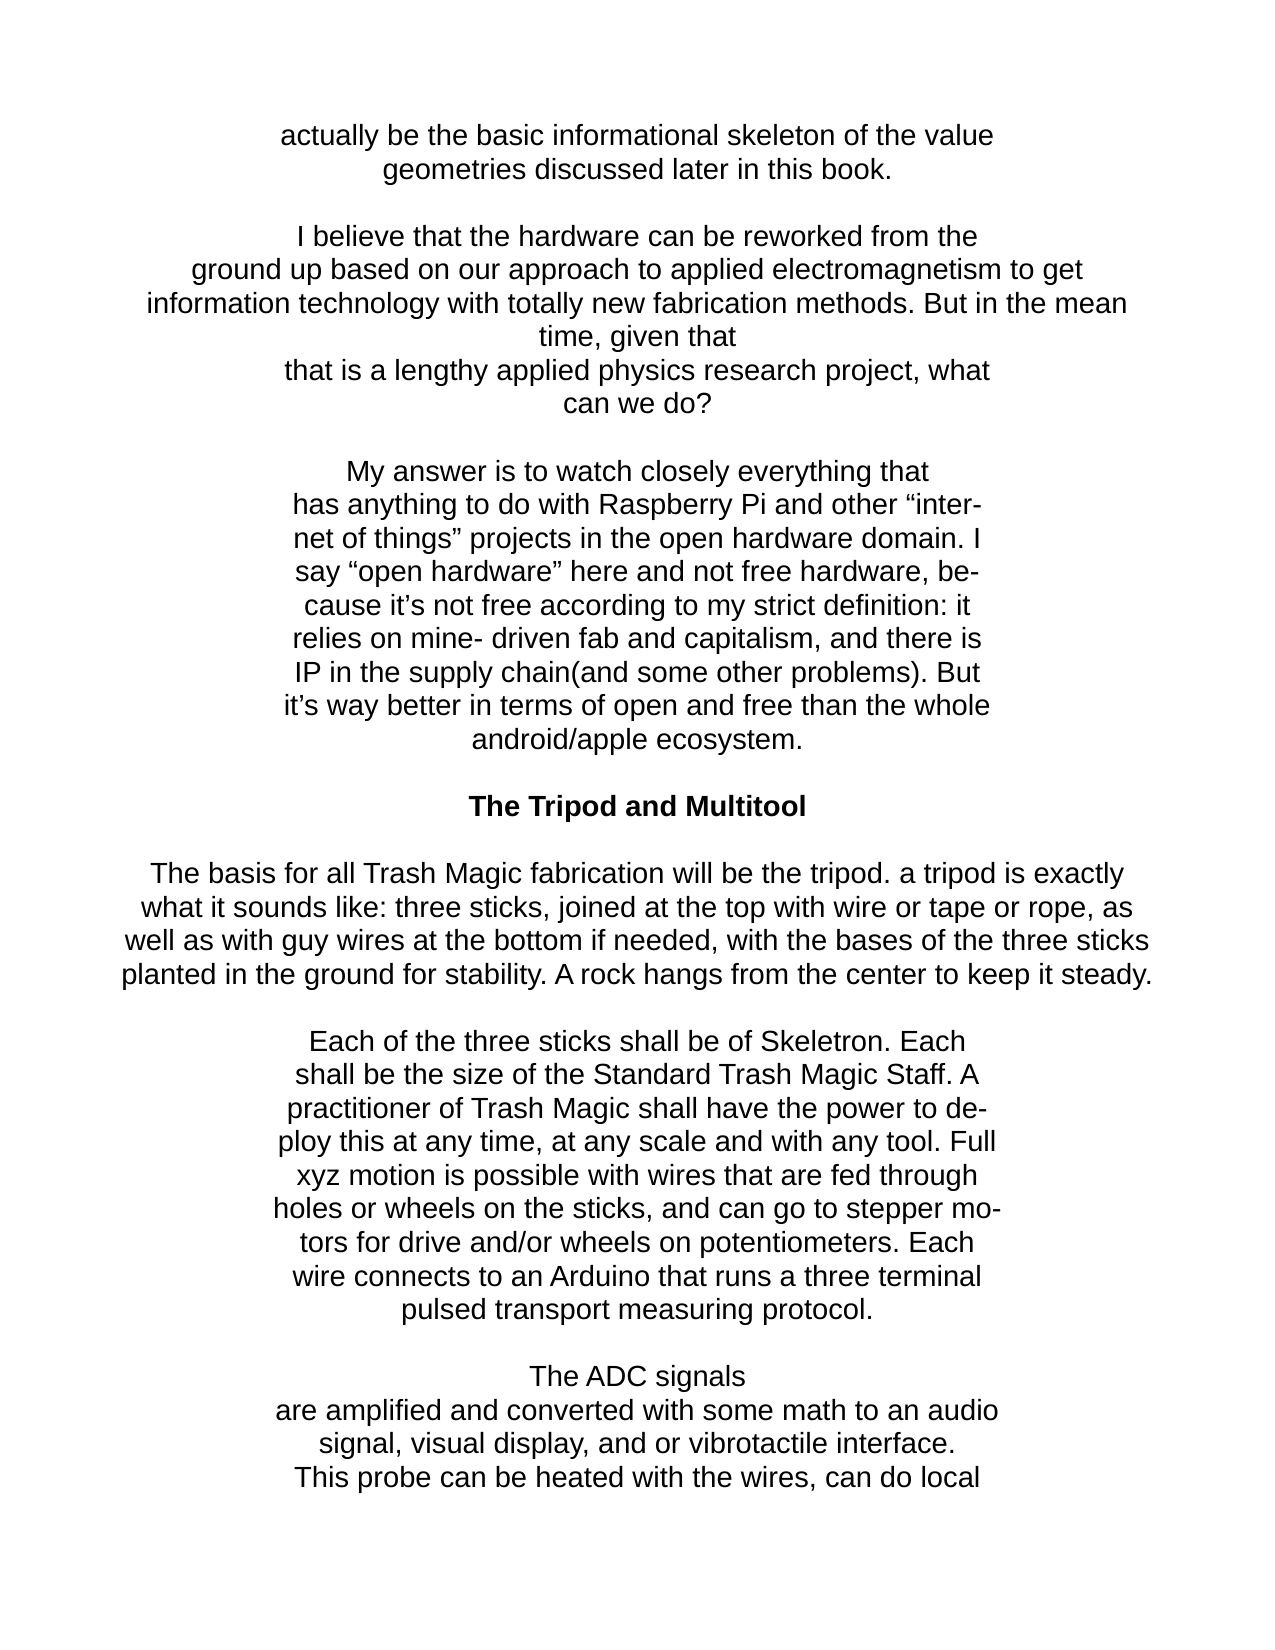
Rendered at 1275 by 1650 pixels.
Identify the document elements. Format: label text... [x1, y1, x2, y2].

text android/apple ecosystem. [118, 722, 1157, 755]
text ploy this at any time, at any scale and with any tool. Full [118, 1124, 1157, 1158]
text ground up based on our approach to applied electromagnetism to get information technology with totally new fabrication methods. But in the mean time, given that [118, 252, 1157, 353]
text net of things” projects in the open hardware domain. I [118, 521, 1157, 554]
text shall be the size of the Standard Trash Magic Staff. A [118, 1057, 1157, 1091]
text The ADC signals [118, 1359, 1157, 1393]
text This probe can be heated with the wires, can do local [118, 1460, 1157, 1493]
text cause it’s not free according to my strict definition: it [118, 588, 1157, 621]
text IP in the supply chain(and some other problems). But [118, 655, 1157, 688]
text I believe that the hardware can be reworked from the [118, 219, 1157, 252]
text The basis for all Trash Magic fabrication will be the tripod. a tripod is exactly what it sounds like: three sticks, joined at the top with wire or tape or rope, as well as with guy wires at the bottom if needed, with the bases of the three sticks planted in the ground for stability. A rock hangs from the center to keep it steady. [118, 856, 1157, 990]
text can we do? [118, 386, 1157, 420]
text are amplified and converted with some math to an audio [118, 1393, 1157, 1426]
text tors for drive and/or wheels on potentiometers. Each [118, 1225, 1157, 1258]
text relies on mine- driven fab and capitalism, and there is [118, 621, 1157, 655]
text The Tripod and Multitool [118, 789, 1157, 822]
text it’s way better in terms of open and free than the whole [118, 688, 1157, 722]
text practitioner of Trash Magic shall have the power to de- [118, 1091, 1157, 1124]
text geometries discussed later in this book. [118, 152, 1157, 185]
text wire connects to an Arduino that runs a three terminal [118, 1258, 1157, 1292]
text that is a lengthy applied physics research project, what [118, 353, 1157, 386]
text holes or wheels on the sticks, and can go to stepper mo- [118, 1191, 1157, 1225]
text xyz motion is possible with wires that are fed through [118, 1158, 1157, 1191]
text Each of the three sticks shall be of Skeletron. Each [118, 1024, 1157, 1057]
text actually be the basic informational skeleton of the value [118, 118, 1157, 152]
text has anything to do with Raspberry Pi and other “inter- [118, 487, 1157, 521]
text say “open hardware” here and not free hardware, be- [118, 554, 1157, 588]
text pulsed transport measuring protocol. [118, 1292, 1157, 1326]
text signal, visual display, and or vibrotactile interface. [118, 1426, 1157, 1460]
text My answer is to watch closely everything that [118, 453, 1157, 487]
